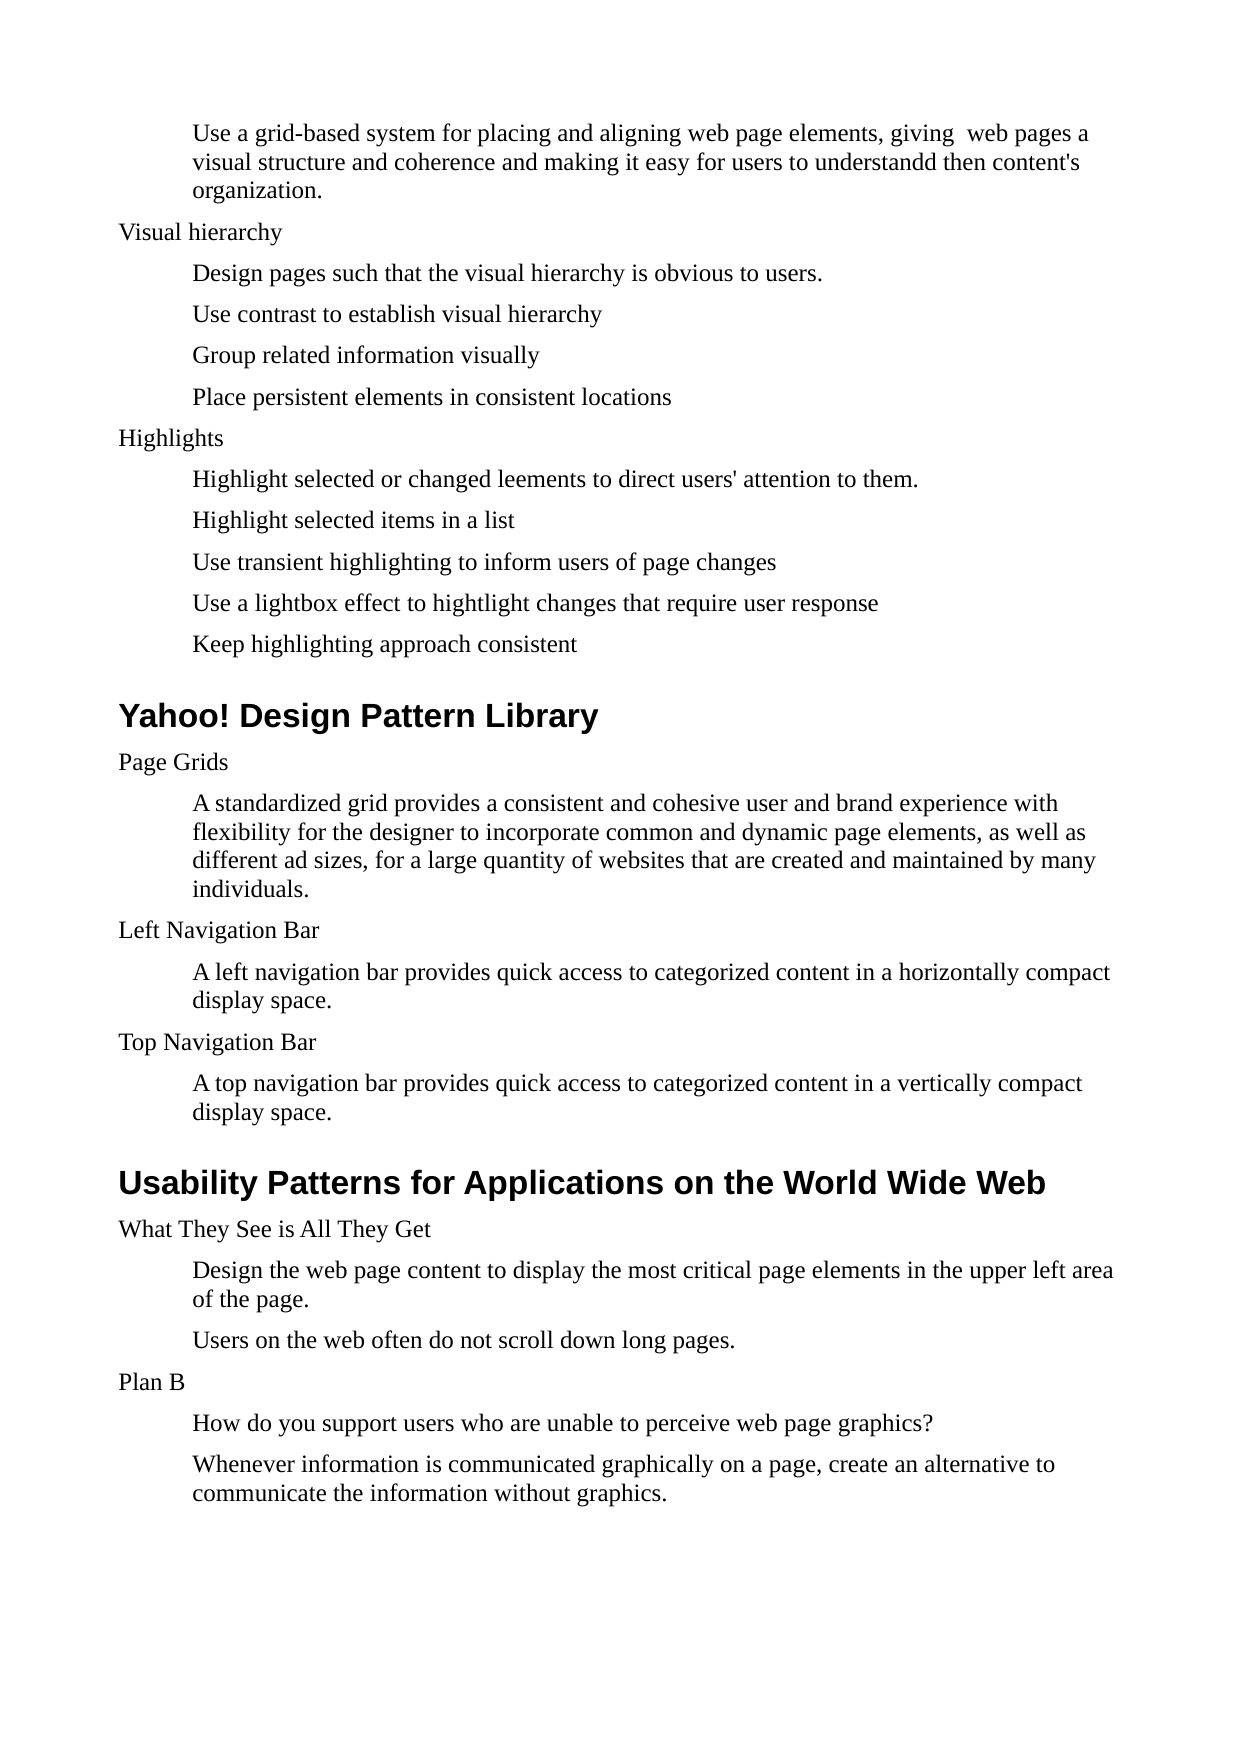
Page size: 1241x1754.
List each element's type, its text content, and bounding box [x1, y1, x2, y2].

text Highlight selected items in a list [192, 506, 1122, 534]
text Visual hierarchy [118, 217, 1122, 246]
text Group related information visually [192, 341, 1122, 369]
text Highlights [118, 423, 1122, 452]
text Keep highlighting approach consistent [192, 629, 1122, 658]
text Left Navigation Bar [118, 916, 1122, 944]
text Users on the web often do not scroll down long pages. [192, 1325, 1122, 1354]
subtitle Usability Patterns for Applications on the World Wide Web [118, 1163, 1122, 1202]
text Top Navigation Bar [118, 1027, 1122, 1056]
text Use transient highlighting to inform users of page changes [192, 547, 1122, 576]
text A left navigation bar provides quick access to categorized content in a horizontally compact display space. [192, 957, 1122, 1014]
text Design pages such that the visual hierarchy is obvious to users. [192, 258, 1122, 287]
text Highlight selected or changed leements to direct users' attention to them. [192, 464, 1122, 493]
text Use contrast to establish visual hierarchy [192, 299, 1122, 328]
text Use a grid-based system for placing and aligning web page elements, giving web pages a visual structure and coherence and making it easy for users to understandd then content's organization. [192, 118, 1122, 204]
text Whenever information is communicated graphically on a page, create an alternative to communicate the information without graphics. [192, 1449, 1122, 1507]
text A standardized grid provides a consistent and cohesive user and brand experience with flexibility for the designer to incorporate common and dynamic page elements, as well as different ad sizes, for a large quantity of websites that are created and maintained by many individuals. [192, 788, 1122, 903]
text Use a lightbox effect to hightlight changes that require user response [192, 588, 1122, 617]
subtitle Yahoo! Design Pattern Library [118, 696, 1122, 734]
text Plan B [118, 1367, 1122, 1395]
text How do you support users who are unable to perceive web page graphics? [192, 1408, 1122, 1437]
text Page Grids [118, 747, 1122, 776]
text A top navigation bar provides quick access to categorized content in a vertically compact display space. [192, 1068, 1122, 1126]
text Design the web page content to display the most critical page elements in the upper left area of the page. [192, 1255, 1122, 1313]
text Place persistent elements in consistent locations [192, 382, 1122, 411]
text What They See is All They Get [118, 1214, 1122, 1243]
